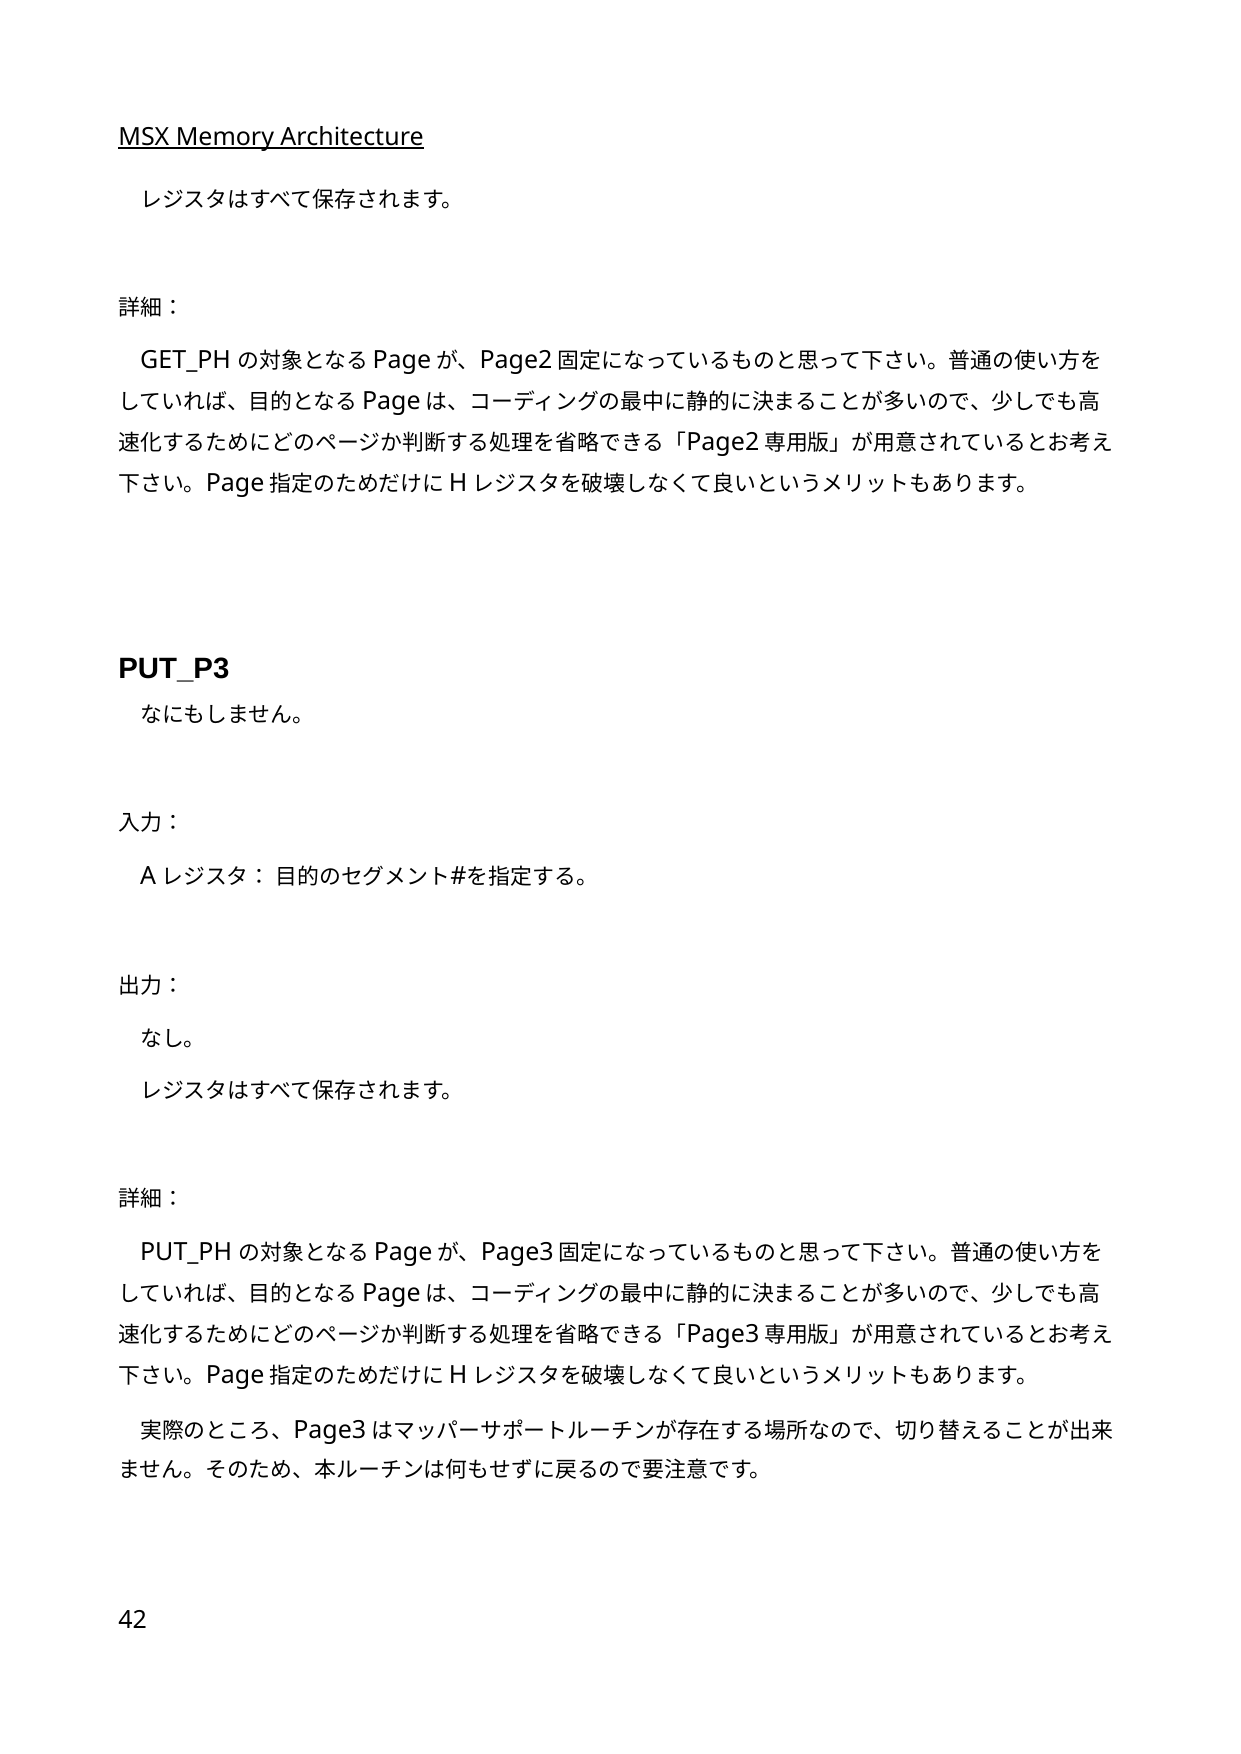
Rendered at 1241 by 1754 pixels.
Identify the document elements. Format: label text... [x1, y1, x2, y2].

text レジスタはすべて保存されます。 [118, 1073, 1122, 1105]
text 入力： [118, 805, 1122, 837]
text なにもしません。 [118, 697, 1122, 729]
text 出力： [118, 968, 1122, 1000]
text 詳細： [118, 289, 1122, 321]
text GET_PH の対象となるPageが、Page2固定になっているものと思って下さい。普通の使い方をしていれば、目的となるPageは、コーディングの最中に静的に決まることが多いので、少しでも高速化するためにどのページか判断する処理を省略できる「Page2専用版」が用意されているとお考え下さい。Page指定のためだけにHレジスタを破壊しなくて良いというメリットもあります。 [118, 342, 1122, 499]
text 実際のところ、Page3はマッパーサポートルーチンが存在する場所なので、切り替えることが出来ません。そのため、本ルーチンは何もせずに戻るので要注意です。 [118, 1412, 1122, 1484]
subtitle PUT_P3 [118, 651, 1122, 684]
text PUT_PH の対象となるPageが、Page3固定になっているものと思って下さい。普通の使い方をしていれば、目的となるPageは、コーディングの最中に静的に決まることが多いので、少しでも高速化するためにどのページか判断する処理を省略できる「Page3専用版」が用意されているとお考え下さい。Page指定のためだけにHレジスタを破壊しなくて良いというメリットもあります。 [118, 1234, 1122, 1390]
text なし。 [118, 1021, 1122, 1052]
text Aレジスタ： 目的のセグメント#を指定する。 [118, 857, 1122, 892]
text 詳細： [118, 1181, 1122, 1213]
text レジスタはすべて保存されます。 [118, 182, 1122, 213]
